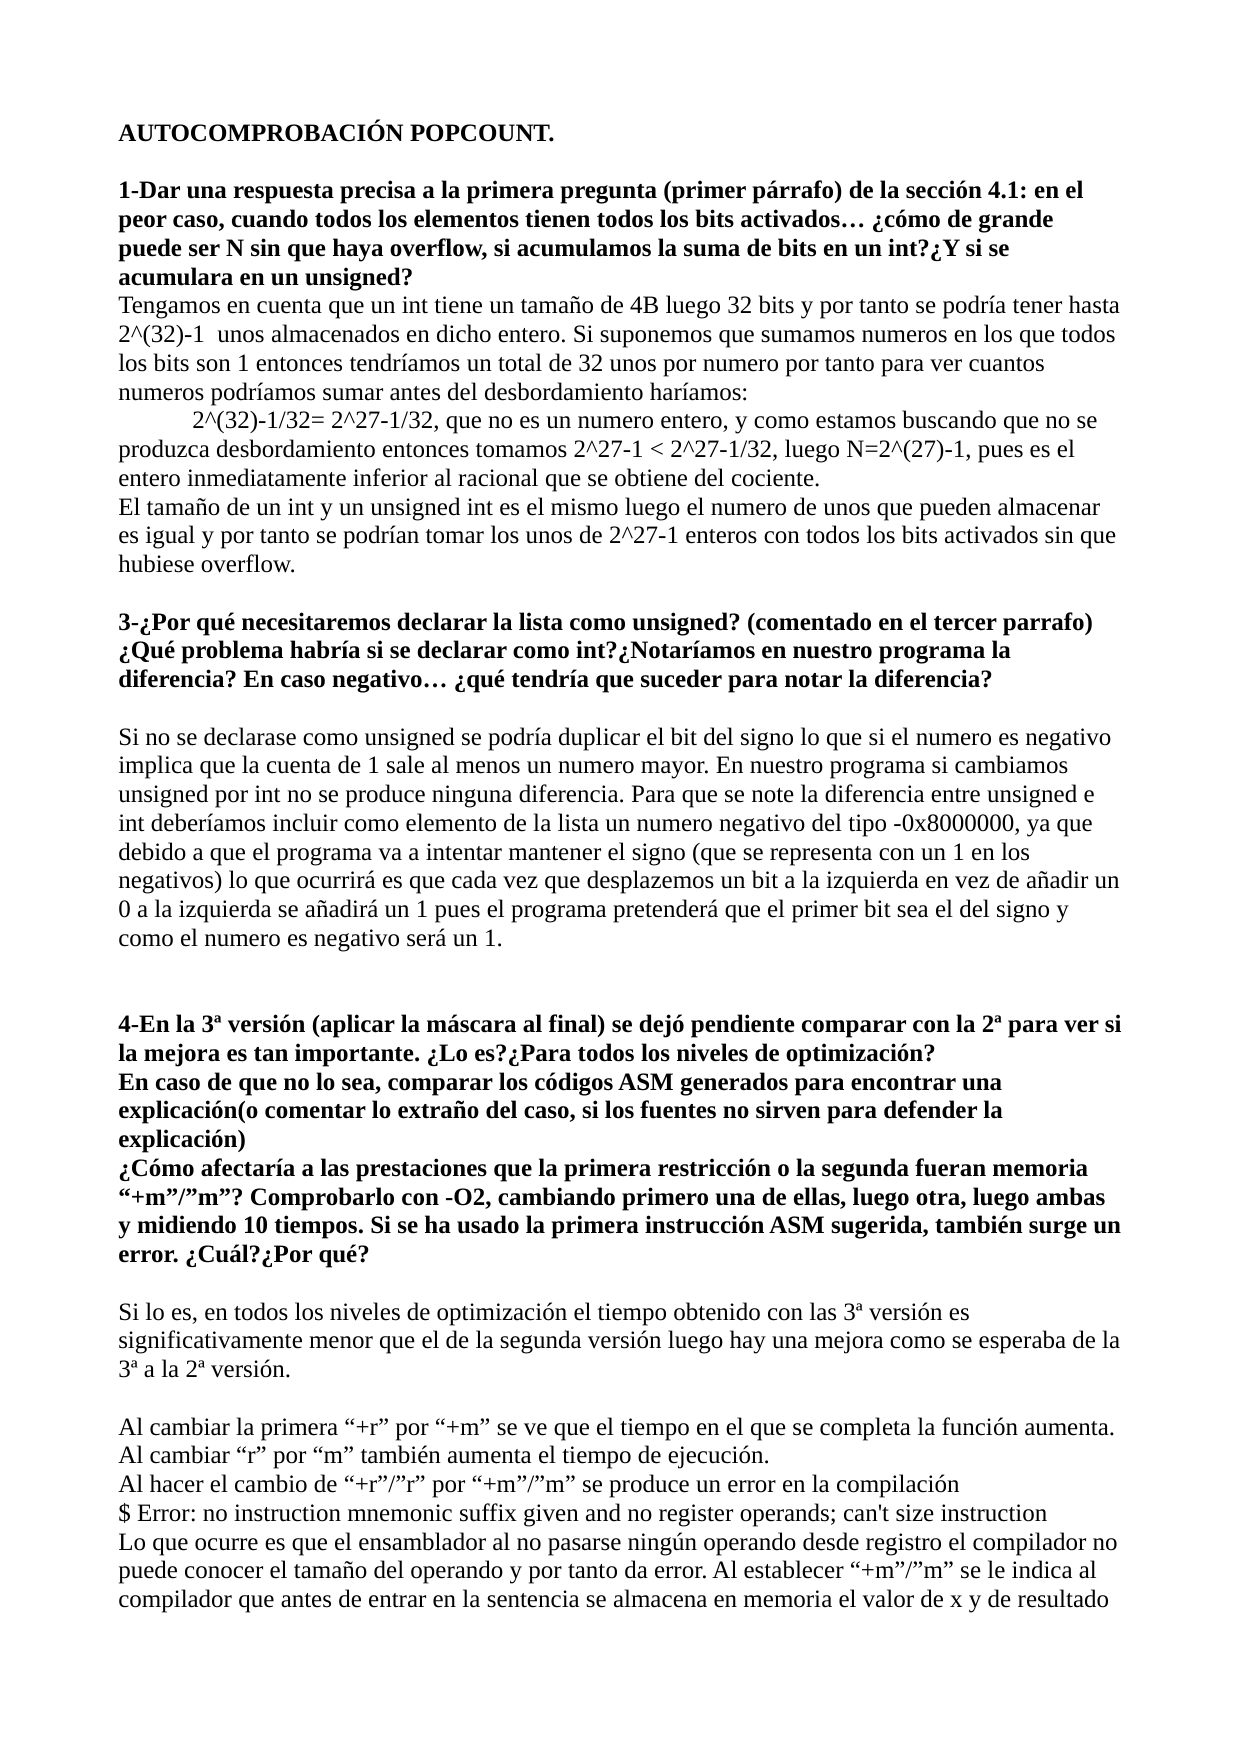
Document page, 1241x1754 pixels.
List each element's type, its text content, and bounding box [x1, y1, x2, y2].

text Si no se declarase como unsigned se podría duplicar el bit del signo lo que si el numero es negativo implica que la cuenta de 1 sale al menos un numero mayor. En nuestro programa si cambiamos unsigned por int no se produce ninguna diferencia. Para que se note la diferencia entre unsigned e int deberíamos incluir como elemento de la lista un numero negativo del tipo -0x8000000, ya que debido a que el programa va a intentar mantener el signo (que se representa con un 1 en los negativos) lo que ocurrirá es que cada vez que desplazemos un bit a la izquierda en vez de añadir un 0 a la izquierda se añadirá un 1 pues el programa pretenderá que el primer bit sea el del signo y como el numero es negativo será un 1. [118, 722, 1122, 952]
text $ Error: no instruction mnemonic suffix given and no register operands; can't size instruction [118, 1498, 1122, 1527]
text Al cambiar “r” por “m” también aumenta el tiempo de ejecución. [118, 1441, 1122, 1469]
text Si lo es, en todos los niveles de optimización el tiempo obtenido con las 3ª versión es significativamente menor que el de la segunda versión luego hay una mejora como se esperaba de la 3ª a la 2ª versión. [118, 1297, 1122, 1383]
text ¿Cómo afectaría a las prestaciones que la primera restricción o la segunda fueran memoria “+m”/”m”? Comprobarlo con -O2, cambiando primero una de ellas, luego otra, luego ambas y midiendo 10 tiempos. Si se ha usado la primera instrucción ASM sugerida, también surge un error. ¿Cuál?¿Por qué? [118, 1153, 1122, 1268]
text En caso de que no lo sea, comparar los códigos ASM generados para encontrar una explicación(o comentar lo extraño del caso, si los fuentes no sirven para defender la explicación) [118, 1067, 1122, 1153]
text 1-Dar una respuesta precisa a la primera pregunta (primer párrafo) de la sección 4.1: en el peor caso, cuando todos los elementos tienen todos los bits activados… ¿cómo de grande puede ser N sin que haya overflow, si acumulamos la suma de bits en un int?¿Y si se acumulara en un unsigned? [118, 176, 1122, 291]
text AUTOCOMPROBACIÓN POPCOUNT. [118, 118, 1122, 147]
text 3-¿Por qué necesitaremos declarar la lista como unsigned? (comentado en el tercer parrafo) ¿Qué problema habría si se declarar como int?¿Notaríamos en nuestro programa la diferencia? En caso negativo… ¿qué tendría que suceder para notar la diferencia? [118, 607, 1122, 693]
text Al hacer el cambio de “+r”/”r” por “+m”/”m” se produce un error en la compilación [118, 1469, 1122, 1498]
text El tamaño de un int y un unsigned int es el mismo luego el numero de unos que pueden almacenar es igual y por tanto se podrían tomar los unos de 2^27-1 enteros con todos los bits activados sin que hubiese overflow. [118, 492, 1122, 578]
text 4-En la 3ª versión (aplicar la máscara al final) se dejó pendiente comparar con la 2ª para ver si la mejora es tan importante. ¿Lo es?¿Para todos los niveles de optimización? [118, 1009, 1122, 1067]
text Tengamos en cuenta que un int tiene un tamaño de 4B luego 32 bits y por tanto se podría tener hasta 2^(32)-1 unos almacenados en dicho entero. Si suponemos que sumamos numeros en los que todos los bits son 1 entonces tendríamos un total de 32 unos por numero por tanto para ver cuantos numeros podríamos sumar antes del desbordamiento haríamos: [118, 291, 1122, 406]
text Lo que ocurre es que el ensamblador al no pasarse ningún operando desde registro el compilador no puede conocer el tamaño del operando y por tanto da error. Al establecer “+m”/”m” se le indica al compilador que antes de entrar en la sentencia se almacena en memoria el valor de x y de resultado [118, 1527, 1122, 1613]
text Al cambiar la primera “+r” por “+m” se ve que el tiempo en el que se completa la función aumenta. [118, 1412, 1122, 1441]
text 2^(32)-1/32= 2^27-1/32, que no es un numero entero, y como estamos buscando que no se produzca desbordamiento entonces tomamos 2^27-1 < 2^27-1/32, luego N=2^(27)-1, pues es el entero inmediatamente inferior al racional que se obtiene del cociente. [118, 406, 1122, 492]
